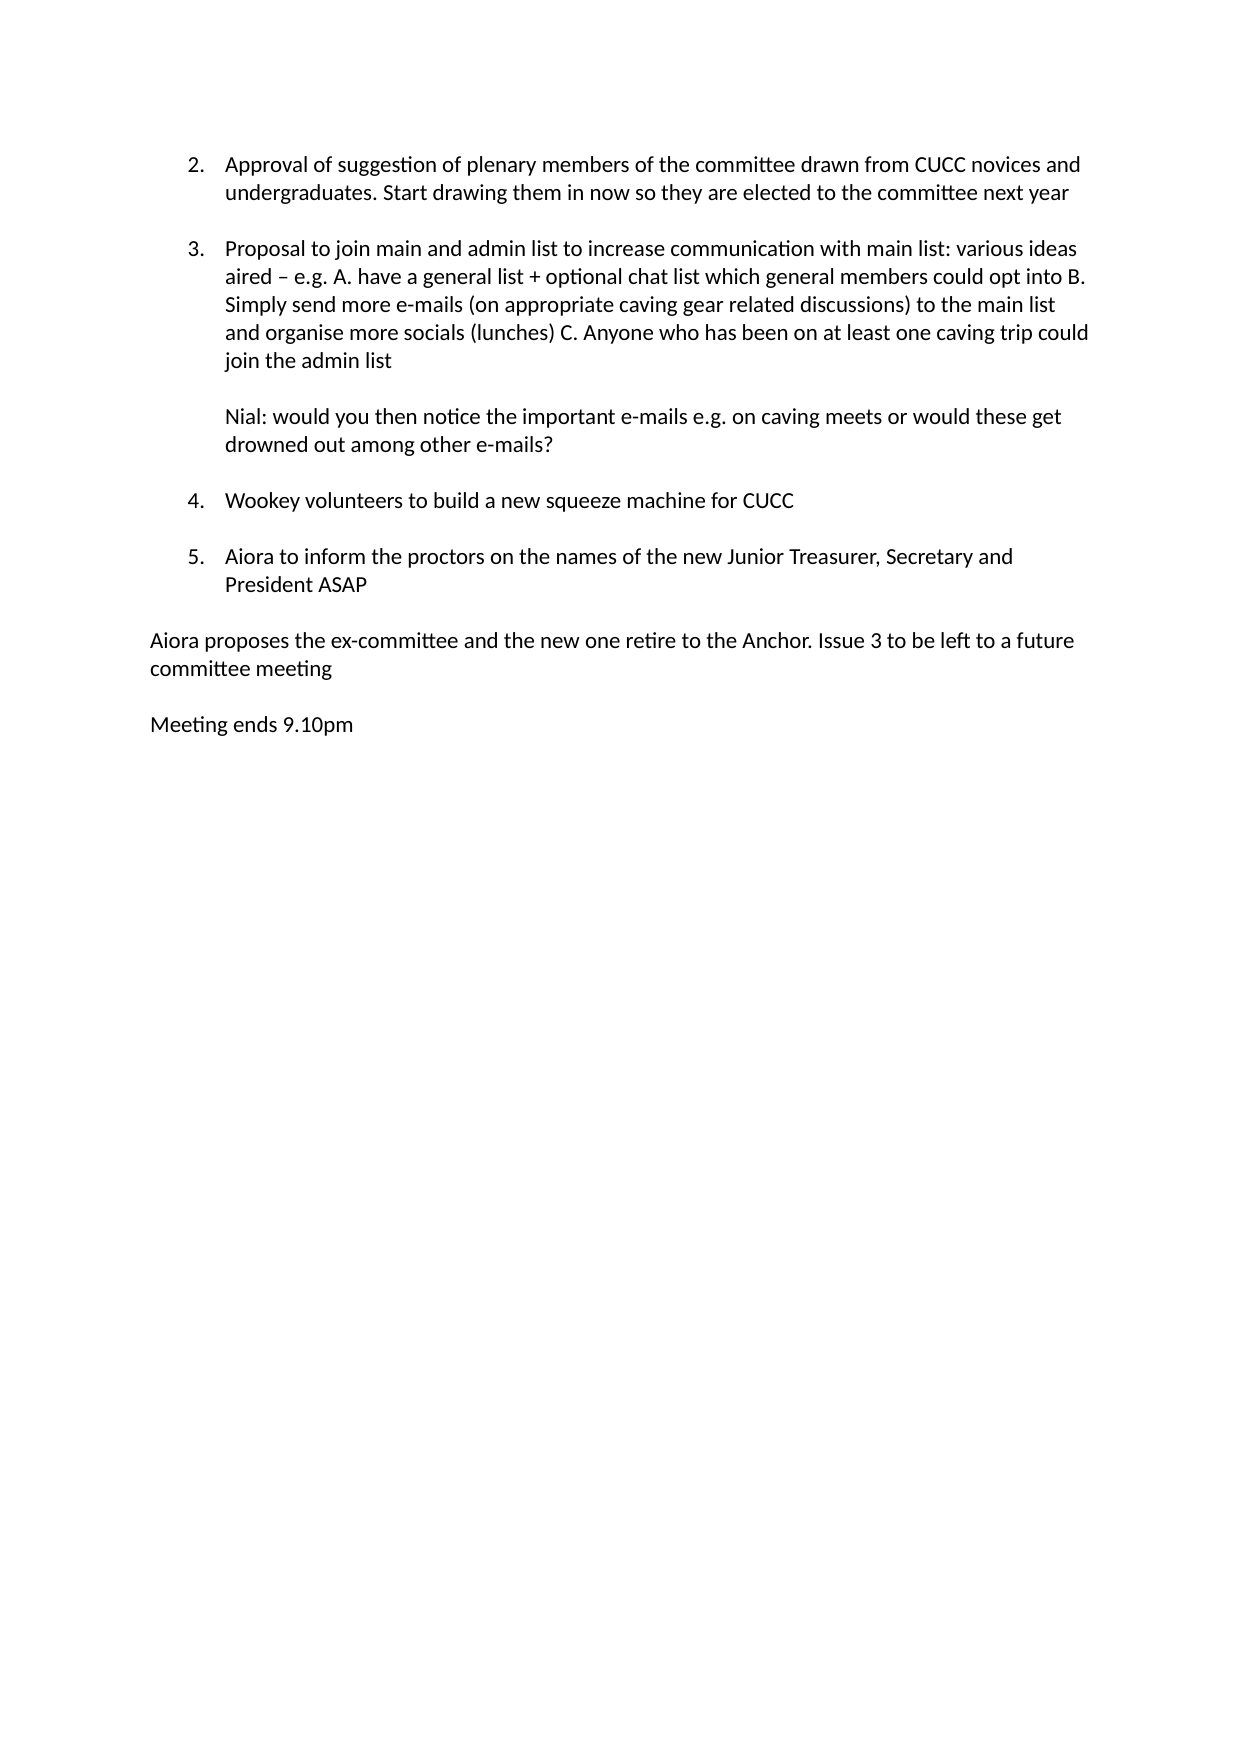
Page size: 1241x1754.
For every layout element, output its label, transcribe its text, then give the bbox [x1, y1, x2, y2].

text Meeting ends 9.10pm [150, 710, 1090, 738]
list Wookey volunteers to build a new squeeze machine for CUCC [187, 486, 1090, 514]
list Aiora to inform the proctors on the names of the new Junior Treasurer, Secretary and President ASAP [187, 542, 1090, 598]
text Nial: would you then notice the important e-mails e.g. on caving meets or would these get drowned out among other e-mails? [225, 402, 1090, 458]
text Aiora proposes the ex-committee and the new one retire to the Anchor. Issue 3 to be left to a future committee meeting [150, 626, 1090, 682]
list Approval of suggestion of plenary members of the committee drawn from CUCC novices and undergraduates. Start drawing them in now so they are elected to the committee next year [187, 150, 1090, 206]
list Proposal to join main and admin list to increase communication with main list: various ideas aired – e.g. A. have a general list + optional chat list which general members could opt into B. Simply send more e-mails (on appropriate caving gear related discussions) to the main list and organise more socials (lunches) C. Anyone who has been on at least one caving trip could join the admin list [187, 234, 1090, 374]
